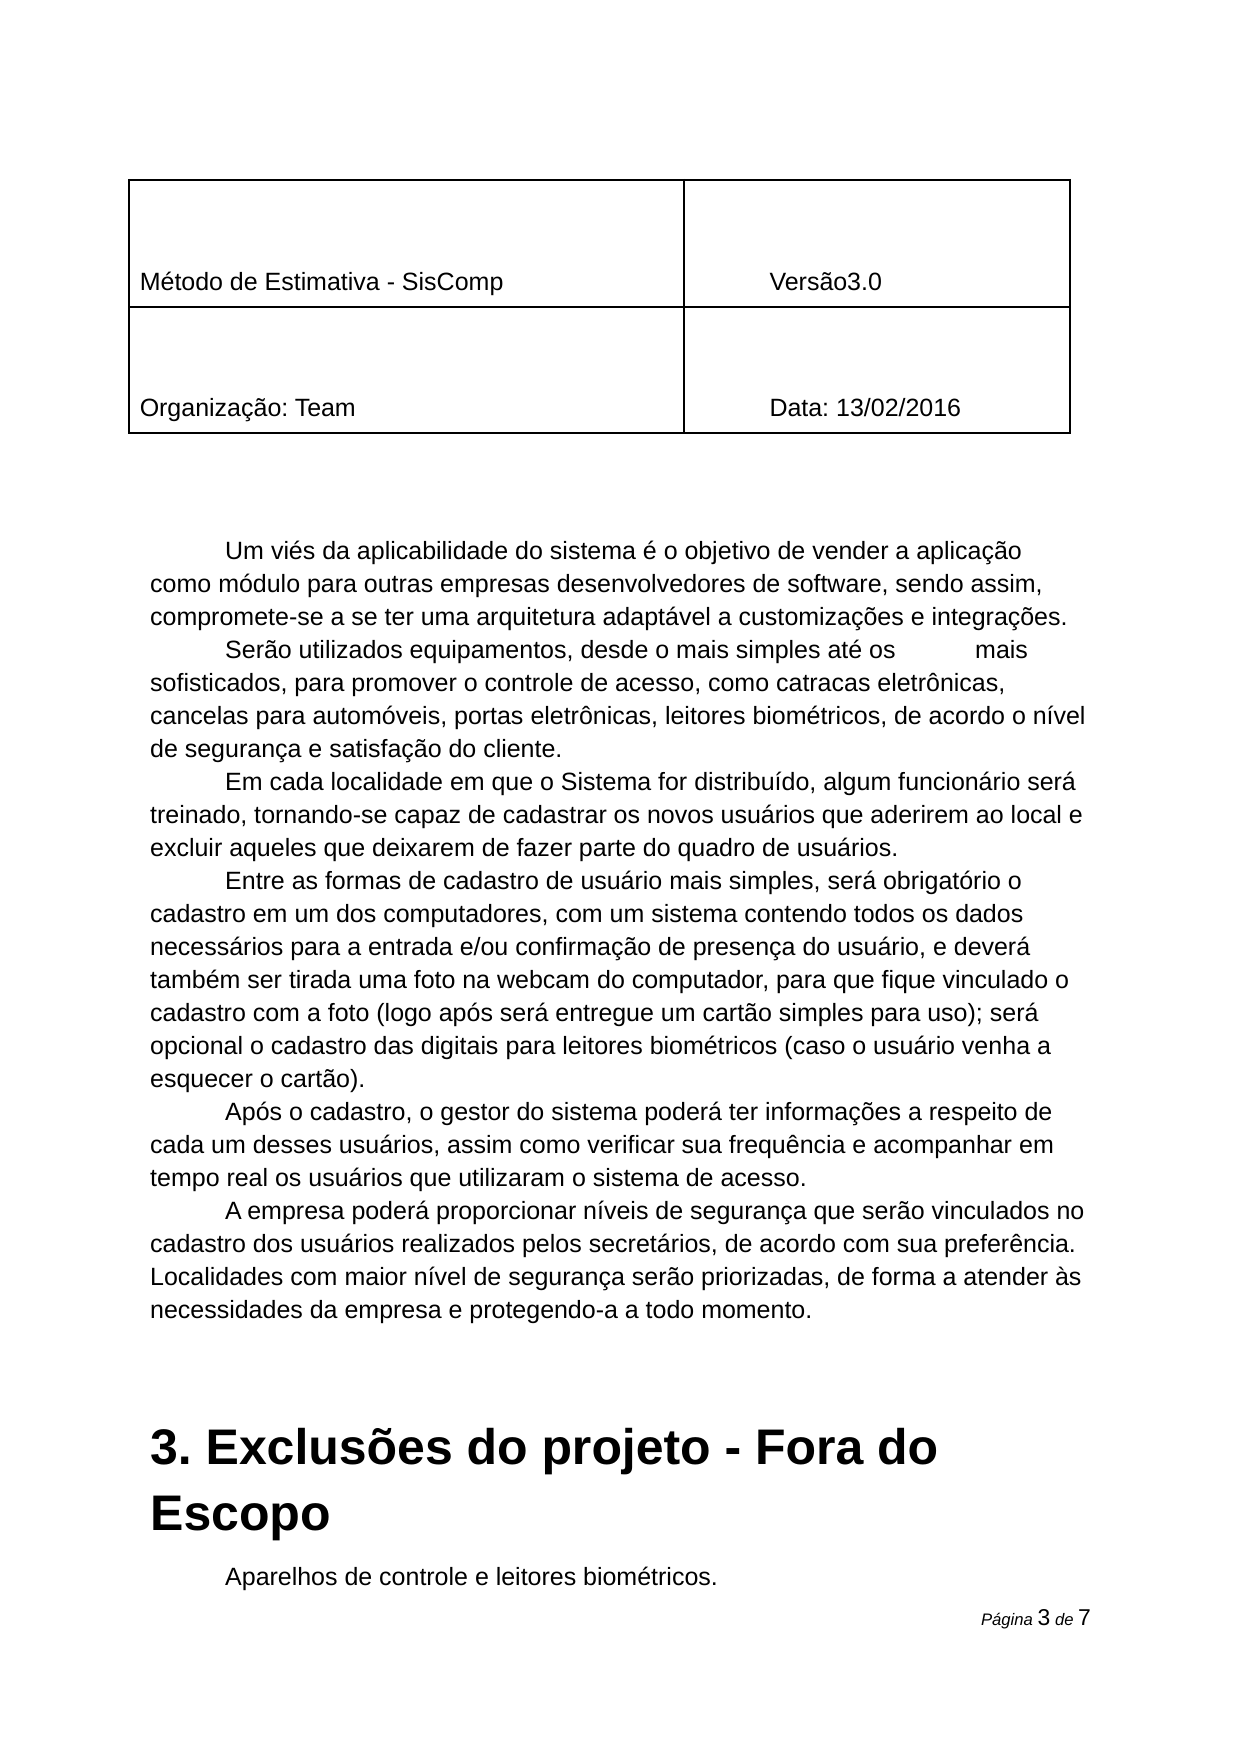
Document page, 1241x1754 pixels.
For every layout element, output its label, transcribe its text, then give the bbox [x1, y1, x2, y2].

text Serão utilizados equipamentos, desde o mais simples até os mais sofisticados, para promover o controle de acesso, como catracas eletrônicas, cancelas para automóveis, portas eletrônicas, leitores biométricos, de acordo o nível de segurança e satisfação do cliente. [150, 635, 1091, 763]
text Em cada localidade em que o Sistema for distribuído, algum funcionário será treinado, tornando-se capaz de cadastrar os novos usuários que aderirem ao local e excluir aqueles que deixarem de fazer parte do quadro de usuários. [150, 767, 1091, 862]
subtitle 3. Exclusões do projeto - Fora do Escopo [150, 1418, 1091, 1541]
text Aparelhos de controle e leitores biométricos. [150, 1562, 1091, 1591]
text Um viés da aplicabilidade do sistema é o objetivo de vender a aplicação como módulo para outras empresas desenvolvedores de software, sendo assim, compromete-se a se ter uma arquitetura adaptável a customizações e integrações. [150, 536, 1091, 631]
text A empresa poderá proporcionar níveis de segurança que serão vinculados no cadastro dos usuários realizados pelos secretários, de acordo com sua preferência. Localidades com maior nível de segurança serão priorizadas, de forma a atender às necessidades da empresa e protegendo-a a todo momento. [150, 1196, 1091, 1324]
text Entre as formas de cadastro de usuário mais simples, será obrigatório o cadastro em um dos computadores, com um sistema contendo todos os dados necessários para a entrada e/ou confirmação de presença do usuário, e deverá também ser tirada uma foto na webcam do computador, para que fique vinculado o cadastro com a foto (logo após será entregue um cartão simples para uso); será opcional o cadastro das digitais para leitores biométricos (caso o usuário venha a esquecer o cartão). [150, 866, 1091, 1093]
text Após o cadastro, o gestor do sistema poderá ter informações a respeito de cada um desses usuários, assim como verificar sua frequência e acompanhar em tempo real os usuários que utilizaram o sistema de acesso. [150, 1097, 1091, 1192]
